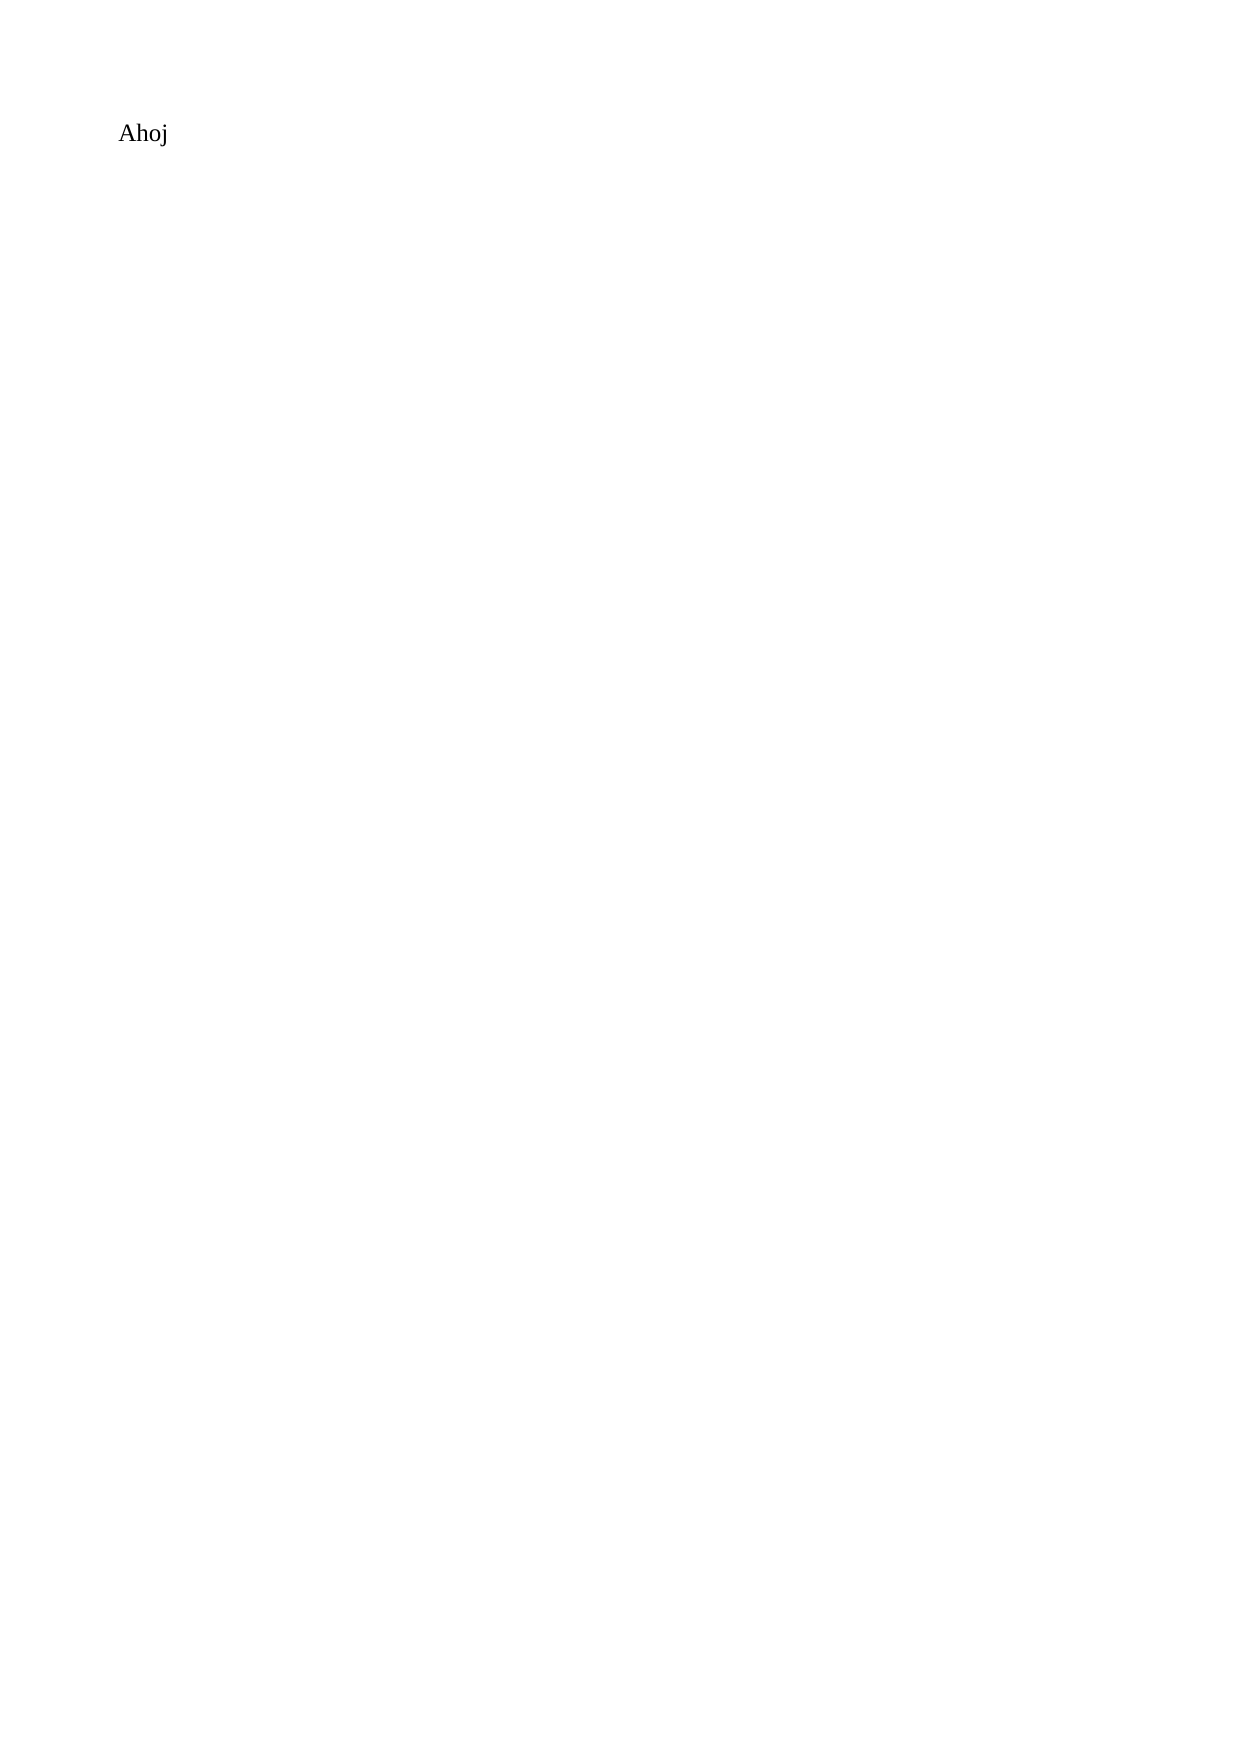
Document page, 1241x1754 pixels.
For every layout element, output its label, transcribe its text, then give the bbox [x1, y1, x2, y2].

text Ahoj [118, 118, 1122, 147]
